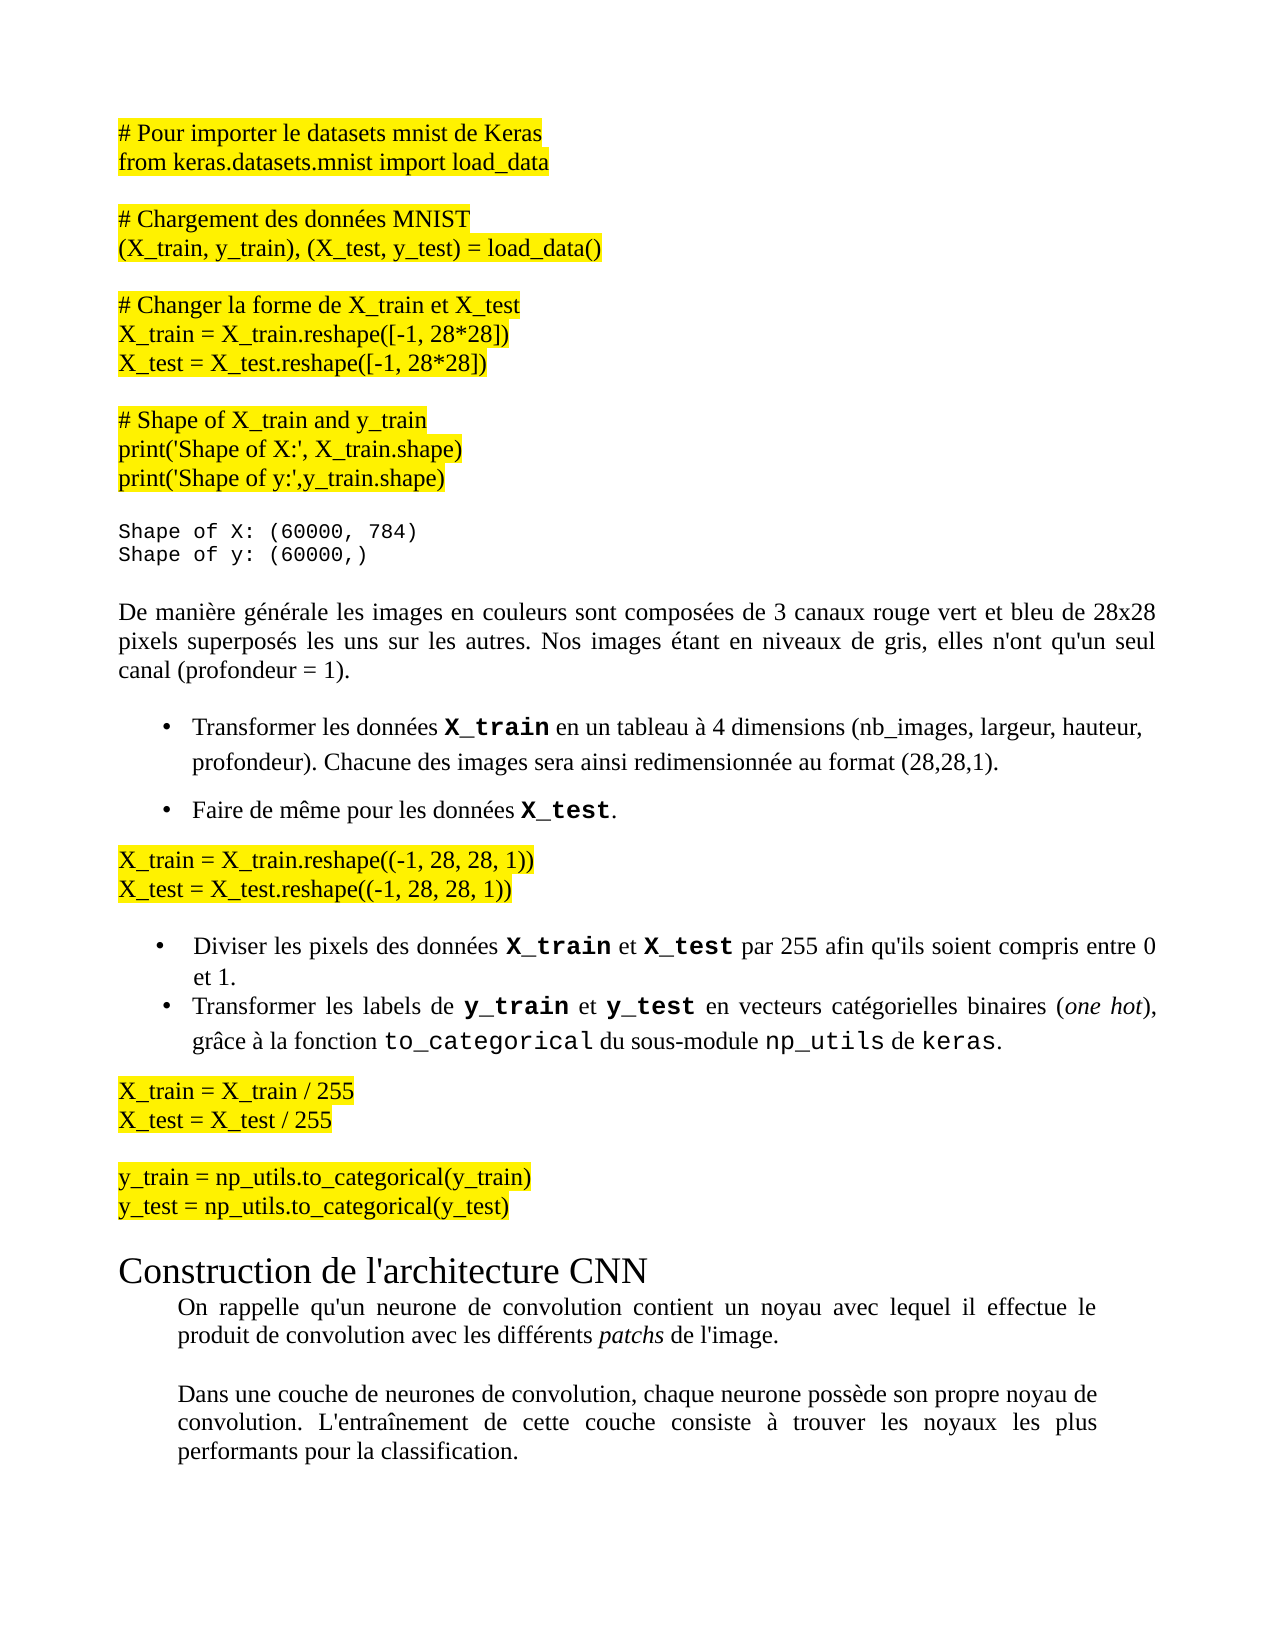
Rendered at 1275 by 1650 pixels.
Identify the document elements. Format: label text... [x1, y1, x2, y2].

subtitle Construction de l'architecture CNN [118, 1248, 1157, 1292]
text Shape of X: (60000, 784) [118, 521, 1157, 544]
text On rappelle qu'un neurone de convolution contient un noyau avec lequel il effectue le produit de convolution avec les différents patchs de l'image. [177, 1292, 1098, 1349]
text X_test = X_test / 255 [118, 1105, 1157, 1133]
text X_train = X_train.reshape((-1, 28, 28, 1)) [118, 845, 1157, 874]
list Transformer les données X_train en un tableau à 4 dimensions (nb_images, largeur, hauteur, profondeur). Chacune des images sera ainsi redimensionnée au format (28,28,1). [162, 712, 1157, 776]
list Transformer les labels de y_train et y_test en vecteurs catégorielles binaires (one hot), grâce à la fonction to_categorical du sous-module np_utils de keras. [162, 991, 1157, 1057]
text De manière générale les images en couleurs sont composées de 3 canaux rouge vert et bleu de 28x28 pixels superposés les uns sur les autres. Nos images étant en niveaux de gris, elles n'ont qu'un seul canal (profondeur = 1). [118, 597, 1157, 684]
text Shape of y: (60000,) [118, 544, 1157, 568]
text # Changer la forme de X_train et X_test [118, 291, 1157, 319]
text y_test = np_utils.to_categorical(y_test) [118, 1191, 1157, 1220]
text (X_train, y_train), (X_test, y_test) = load_data() [118, 233, 1157, 262]
text print('Shape of X:', X_train.shape) [118, 434, 1157, 463]
list Faire de même pour les données X_test. [162, 795, 1157, 826]
text X_test = X_test.reshape([-1, 28*28]) [118, 348, 1157, 377]
text X_test = X_test.reshape((-1, 28, 28, 1)) [118, 874, 1157, 903]
text # Shape of X_train and y_train [118, 406, 1157, 434]
text from keras.datasets.mnist import load_data [118, 147, 1157, 176]
list Diviser les pixels des données X_train et X_test par 255 afin qu'ils soient compris entre 0 et 1. [156, 931, 1157, 991]
text Dans une couche de neurones de convolution, chaque neurone possède son propre noyau de convolution. L'entraînement de cette couche consiste à trouver les noyaux les plus performants pour la classification. [177, 1379, 1098, 1465]
text print('Shape of y:',y_train.shape) [118, 463, 1157, 492]
text X_train = X_train / 255 [118, 1076, 1157, 1105]
text # Pour importer le datasets mnist de Keras [118, 118, 1157, 147]
text # Chargement des données MNIST [118, 204, 1157, 233]
text X_train = X_train.reshape([-1, 28*28]) [118, 319, 1157, 348]
text y_train = np_utils.to_categorical(y_train) [118, 1162, 1157, 1191]
